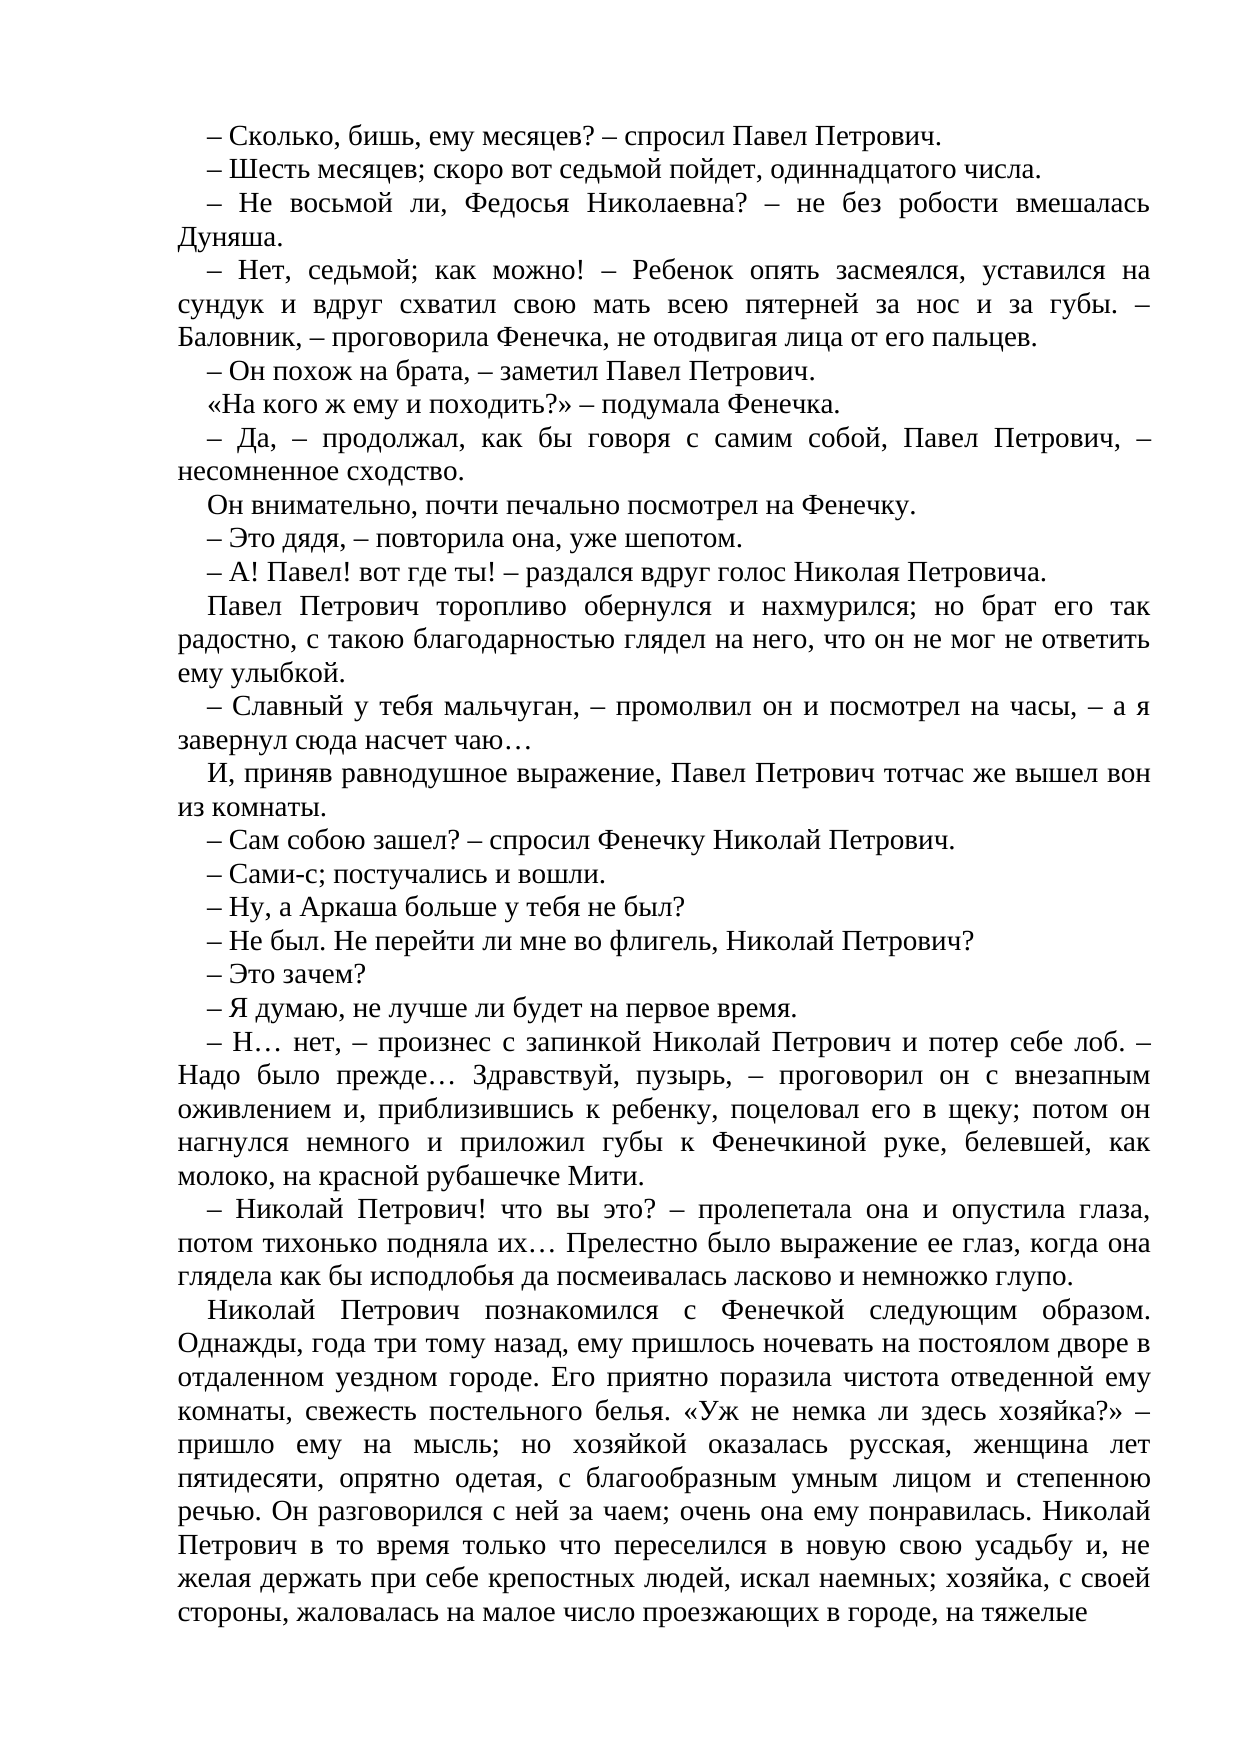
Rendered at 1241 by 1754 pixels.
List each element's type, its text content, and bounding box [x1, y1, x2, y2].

text – Да, – продолжал, как бы говоря с самим собой, Павел Петрович, – несомненное сходство. [177, 420, 1152, 487]
text Он внимательно, почти печально посмотрел на Фенечку. [177, 487, 1152, 521]
text – Сколько, бишь, ему месяцев? – спросил Павел Петрович. [177, 118, 1152, 152]
text Павел Петрович торопливо обернулся и нахмурился; но брат его так радостно, с такою благодарностью глядел на него, что он не мог не ответить ему улыбкой. [177, 588, 1152, 688]
text – Сами-с; постучались и вошли. [177, 856, 1152, 889]
text – Славный у тебя мальчуган, – промолвил он и посмотрел на часы, – а я завернул сюда насчет чаю… [177, 688, 1152, 755]
text «На кого ж ему и походить?» – подумала Фенечка. [177, 386, 1152, 420]
text – Не восьмой ли, Федосья Николаевна? – не без робости вмешалась Дуняша. [177, 185, 1152, 252]
text Николай Петрович познакомился с Фенечкой следующим образом. Однажды, года три тому назад, ему пришлось ночевать на постоялом дворе в отдаленном уездном городе. Его приятно поразила чистота отведенной ему комнаты, свежесть постельного белья. «Уж не немка ли здесь хозяйка?» – пришло ему на мысль; но хозяйкой оказалась русская, женщина лет пятидесяти, опрятно одетая, с благообразным умным лицом и степенною речью. Он разговорился с ней за чаем; очень она ему понравилась. Николай Петрович в то время только что переселился в новую свою усадьбу и, не желая держать при себе крепостных людей, искал наемных; хозяйка, с своей стороны, жаловалась на малое число проезжающих в городе, на тяжелые [177, 1292, 1152, 1627]
text – Ну, а Аркаша больше у тебя не был? [177, 889, 1152, 923]
text И, приняв равнодушное выражение, Павел Петрович тотчас же вышел вон из комнаты. [177, 755, 1152, 822]
text – Сам собою зашел? – спросил Фенечку Николай Петрович. [177, 822, 1152, 856]
text – Шесть месяцев; скоро вот седьмой пойдет, одиннадцатого числа. [177, 152, 1152, 185]
text – Николай Петрович! что вы это? – пролепетала она и опустила глаза, потом тихонько подняла их… Прелестно было выражение ее глаз, когда она глядела как бы исподлобья да посмеивалась ласково и немножко глупо. [177, 1191, 1152, 1292]
text – Это дядя, – повторила она, уже шепотом. [177, 521, 1152, 554]
text – Не был. Не перейти ли мне во флигель, Николай Петрович? [177, 923, 1152, 957]
text – Н… нет, – произнес с запинкой Николай Петрович и потер себе лоб. – Надо было прежде… Здравствуй, пузырь, – проговорил он с внезапным оживлением и, приблизившись к ребенку, поцеловал его в щеку; потом он нагнулся немного и приложил губы к Фенечкиной руке, белевшей, как молоко, на красной рубашечке Мити. [177, 1024, 1152, 1191]
text – Нет, седьмой; как можно! – Ребенок опять засмеялся, уставился на сундук и вдруг схватил свою мать всею пятерней за нос и за губы. – Баловник, – проговорила Фенечка, не отодвигая лица от его пальцев. [177, 252, 1152, 353]
text – Это зачем? [177, 957, 1152, 990]
text – А! Павел! вот где ты! – раздался вдруг голос Николая Петровича. [177, 554, 1152, 588]
text – Он похож на брата, – заметил Павел Петрович. [177, 353, 1152, 386]
text – Я думаю, не лучше ли будет на первое время. [177, 990, 1152, 1024]
